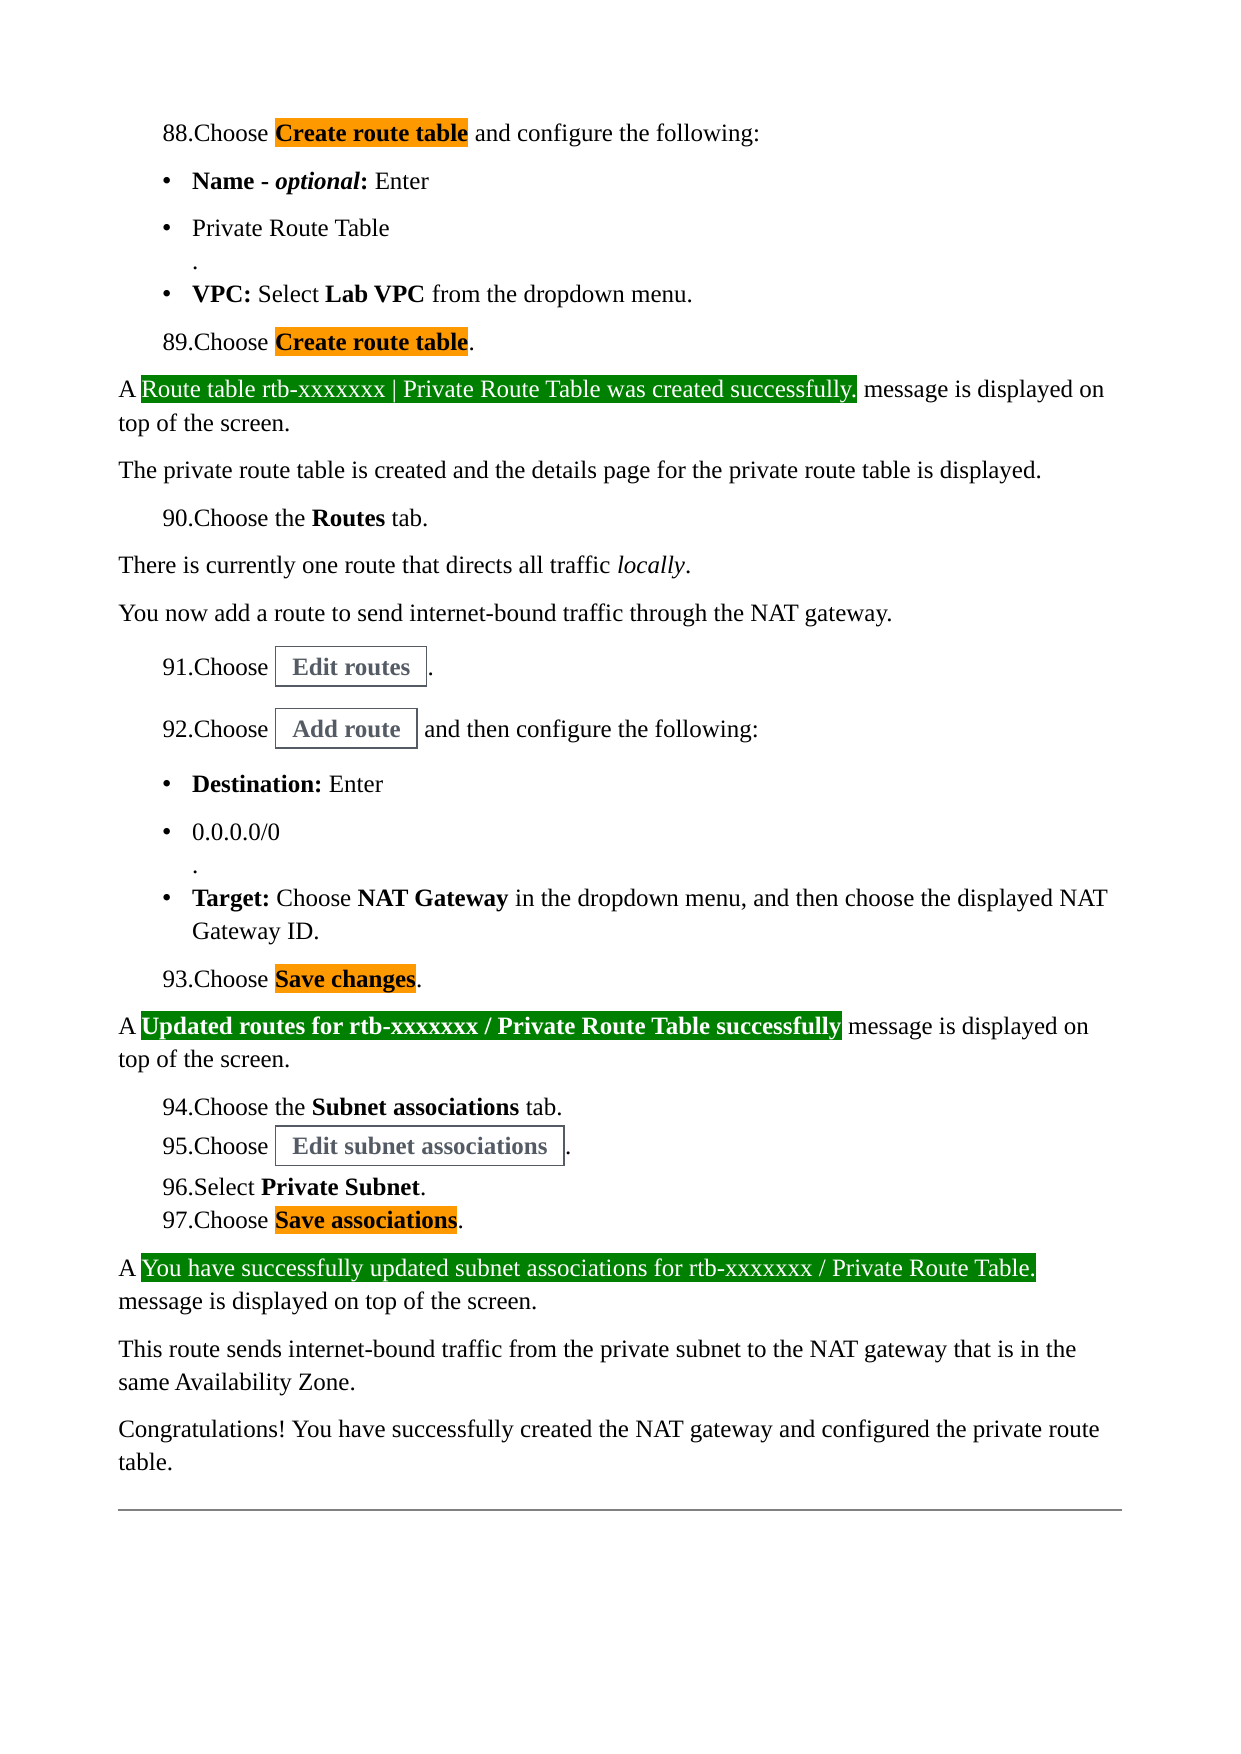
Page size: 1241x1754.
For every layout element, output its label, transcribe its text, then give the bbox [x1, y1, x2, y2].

list . [162, 850, 1122, 879]
list Choose Create route table. [162, 327, 1122, 356]
list Choose Edit routes. [276, 647, 426, 685]
list Private Route Table [162, 213, 1122, 242]
list Choose Create route table and configure the following: [162, 118, 1122, 147]
text A Updated routes for rtb-xxxxxxx / Private Route Table successfully message is displayed on top of the screen. [118, 1011, 1122, 1073]
list Choose Edit routes. [427, 646, 1122, 687]
list 0.0.0.0/0 [162, 817, 1122, 846]
text A Route table rtb-xxxxxxx | Private Route Table was created successfully. message is displayed on top of the screen. [118, 374, 1122, 436]
list Choose the Routes tab. [162, 503, 1122, 532]
list Destination: Enter [162, 769, 1122, 798]
list Choose Edit subnet associations. [565, 1125, 1122, 1166]
text This route sends internet-bound traffic from the private subnet to the NAT gateway that is in the same Availability Zone. [118, 1334, 1122, 1396]
list VPC: Select Lab VPC from the dropdown menu. [162, 279, 1122, 308]
list Target: Choose NAT Gateway in the dropdown menu, and then choose the displayed NAT Gateway ID. [162, 883, 1122, 945]
list Choose Save associations. [162, 1206, 1122, 1234]
text Congratulations! You have successfully created the NAT gateway and configured the private route table. [118, 1414, 1122, 1476]
list Name - optional: Enter [162, 166, 1122, 194]
list Choose Edit routes. [162, 646, 275, 687]
list . [162, 246, 1122, 275]
list Choose Edit subnet associations. [276, 1127, 563, 1165]
list Choose Add route and then configure the following: [162, 708, 275, 749]
text A You have successfully updated subnet associations for rtb-xxxxxxx / Private Route Table. message is displayed on top of the screen. [118, 1253, 1122, 1315]
list Select Private Subnet. [162, 1172, 1122, 1201]
text The private route table is created and the details page for the private route table is displayed. [118, 455, 1122, 484]
list Choose Edit subnet associations. [162, 1125, 275, 1166]
list Choose Save changes. [162, 964, 1122, 993]
list Choose Add route and then configure the following: [418, 708, 1122, 749]
text There is currently one route that directs all traffic locally. [118, 550, 1122, 579]
text You now add a route to send internet-bound traffic through the NAT gateway. [118, 598, 1122, 627]
list Choose the Subnet associations tab. [162, 1092, 1122, 1121]
list Choose Add route and then configure the following: [276, 709, 416, 747]
